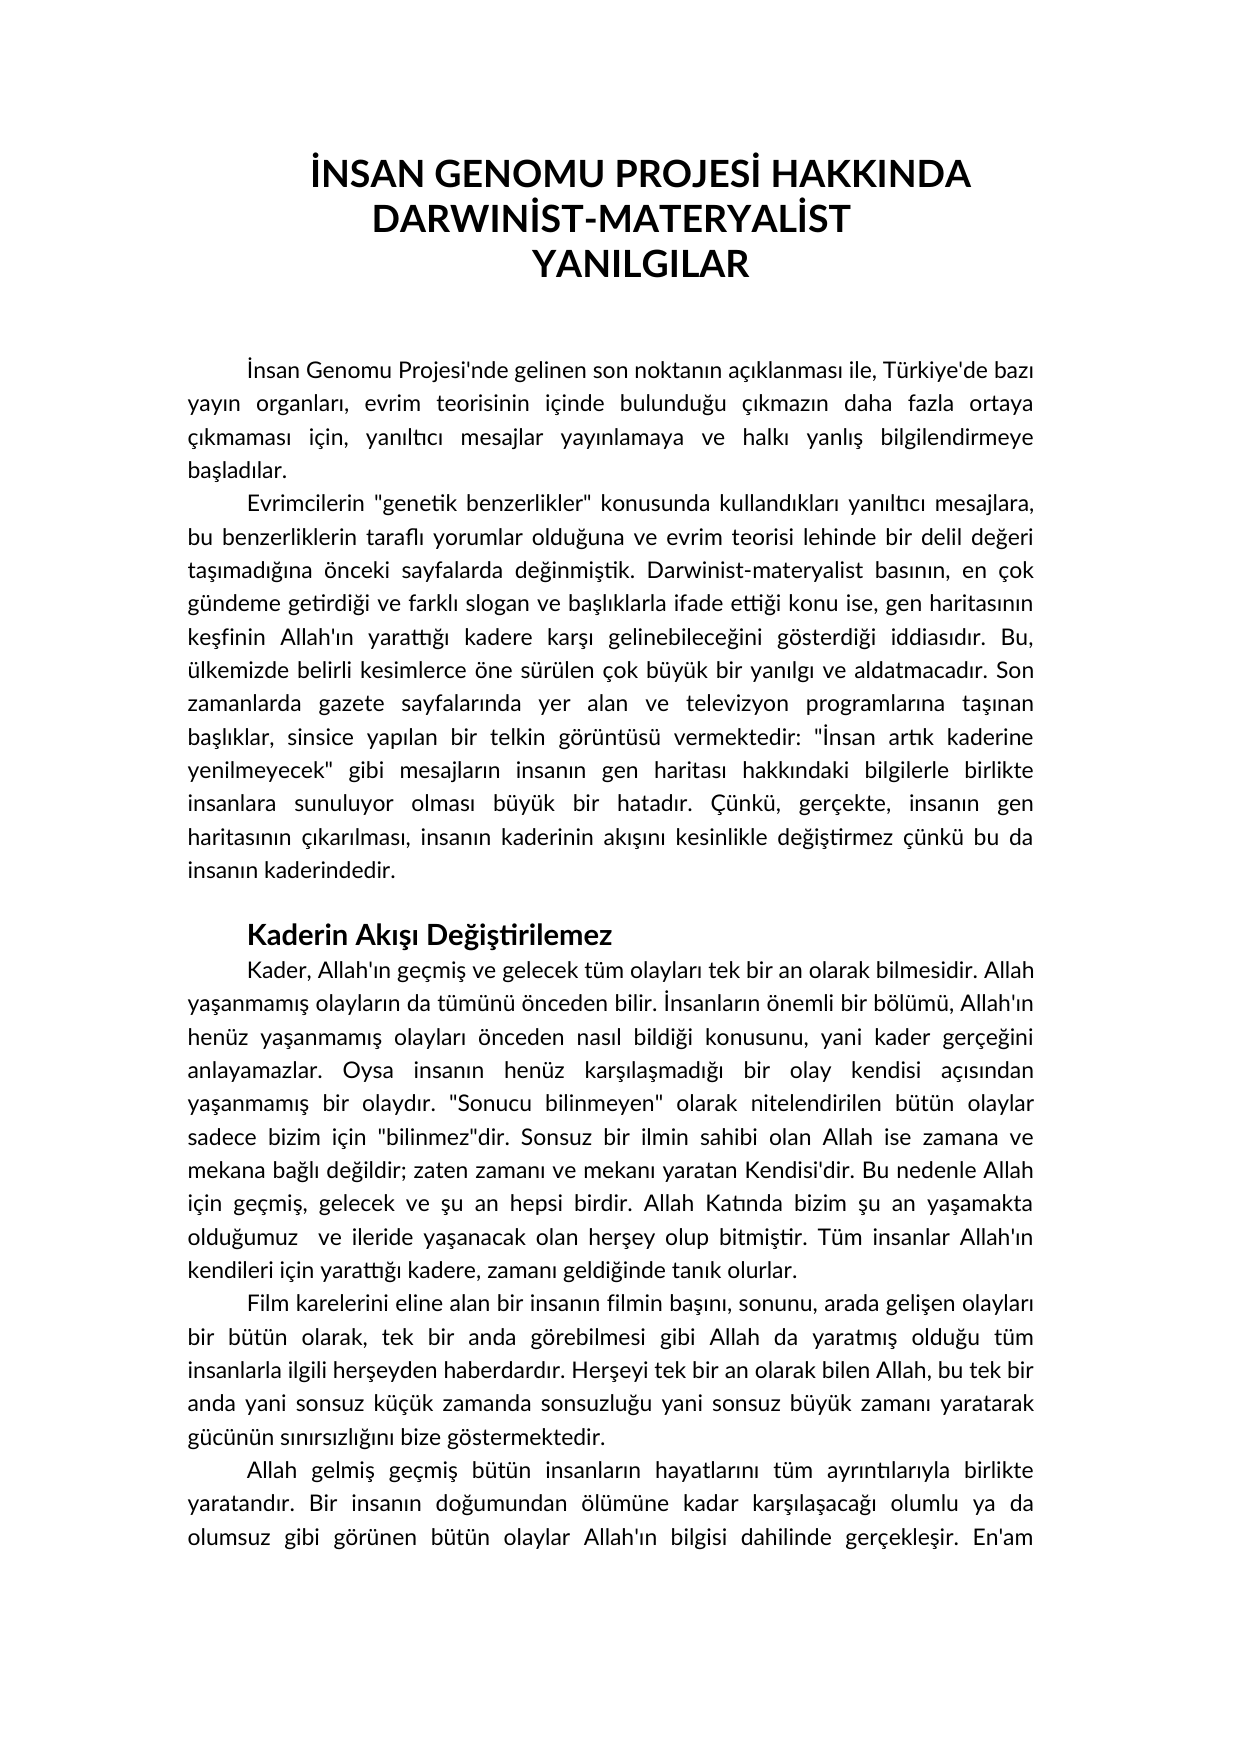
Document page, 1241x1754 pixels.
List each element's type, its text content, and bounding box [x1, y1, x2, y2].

text YANILGILAR [187, 240, 1035, 285]
text Film karelerini eline alan bir insanın filmin başını, sonunu, arada gelişen olayları bir bütün olarak, tek bir anda görebilmesi gibi Allah da yaratmış olduğu tüm insanlarla ilgili herşeyden haberdardır. Herşeyi tek bir an olarak bilen Allah, bu tek bir anda yani sonsuz küçük zamanda sonsuzluğu yani sonsuz büyük zamanı yaratarak gücünün sınırsızlığını bize göstermektedir. [187, 1285, 1035, 1452]
text İnsan Genomu Projesi'nde gelinen son noktanın açıklanması ile, Türkiye'de bazı yayın organları, evrim teorisinin içinde bulunduğu çıkmazın daha fazla ortaya çıkmaması için, yanıltıcı mesajlar yayınlamaya ve halkı yanlış bilgilendirmeye başladılar. [187, 352, 1035, 485]
text Kaderin Akışı Değiştirilemez [187, 918, 1035, 952]
text Allah gelmiş geçmiş bütün insanların hayatlarını tüm ayrıntılarıyla birlikte yaratandır. Bir insanın doğumundan ölümüne kadar karşılaşacağı olumlu ya da olumsuz gibi görünen bütün olaylar Allah'ın bilgisi dahilinde gerçekleşir. En'am [187, 1452, 1035, 1552]
text Kader, Allah'ın geçmiş ve gelecek tüm olayları tek bir an olarak bilmesidir. Allah yaşanmamış olayların da tümünü önceden bilir. İnsanların önemli bir bölümü, Allah'ın henüz yaşanmamış olayları önceden nasıl bildiği konusunu, yani kader gerçeğini anlayamazlar. Oysa insanın henüz karşılaşmadığı bir olay kendisi açısından yaşanmamış bir olaydır. "Sonucu bilinmeyen" olarak nitelendirilen bütün olaylar sadece bizim için "bilinmez"dir. Sonsuz bir ilmin sahibi olan Allah ise zamana ve mekana bağlı değildir; zaten zamanı ve mekanı yaratan Kendisi'dir. Bu nedenle Allah için geçmiş, gelecek ve şu an hepsi birdir. Allah Katında bizim şu an yaşamakta olduğumuz ve ileride yaşanacak olan herşey olup bitmiştir. Tüm insanlar Allah'ın kendileri için yarattığı kadere, zamanı geldiğinde tanık olurlar. [187, 952, 1035, 1285]
text İNSAN GENOMU PROJESİ HAKKINDA DARWINİST-MATERYALİST [187, 150, 1035, 240]
text Evrimcilerin "genetik benzerlikler" konusunda kullandıkları yanıltıcı mesajlara, bu benzerliklerin taraflı yorumlar olduğuna ve evrim teorisi lehinde bir delil değeri taşımadığına önceki sayfalarda değinmiştik. Darwinist-materyalist basının, en çok gündeme getirdiği ve farklı slogan ve başlıklarla ifade ettiği konu ise, gen haritasının keşfinin Allah'ın yarattığı kadere karşı gelinebileceğini gösterdiği iddiasıdır. Bu, ülkemizde belirli kesimlerce öne sürülen çok büyük bir yanılgı ve aldatmacadır. Son zamanlarda gazete sayfalarında yer alan ve televizyon programlarına taşınan başlıklar, sinsice yapılan bir telkin görüntüsü vermektedir: "İnsan artık kaderine yenilmeyecek" gibi mesajların insanın gen haritası hakkındaki bilgilerle birlikte insanlara sunuluyor olması büyük bir hatadır. Çünkü, gerçekte, insanın gen haritasının çıkarılması, insanın kaderinin akışını kesinlikle değiştirmez çünkü bu da insanın kaderindedir. [187, 485, 1035, 885]
